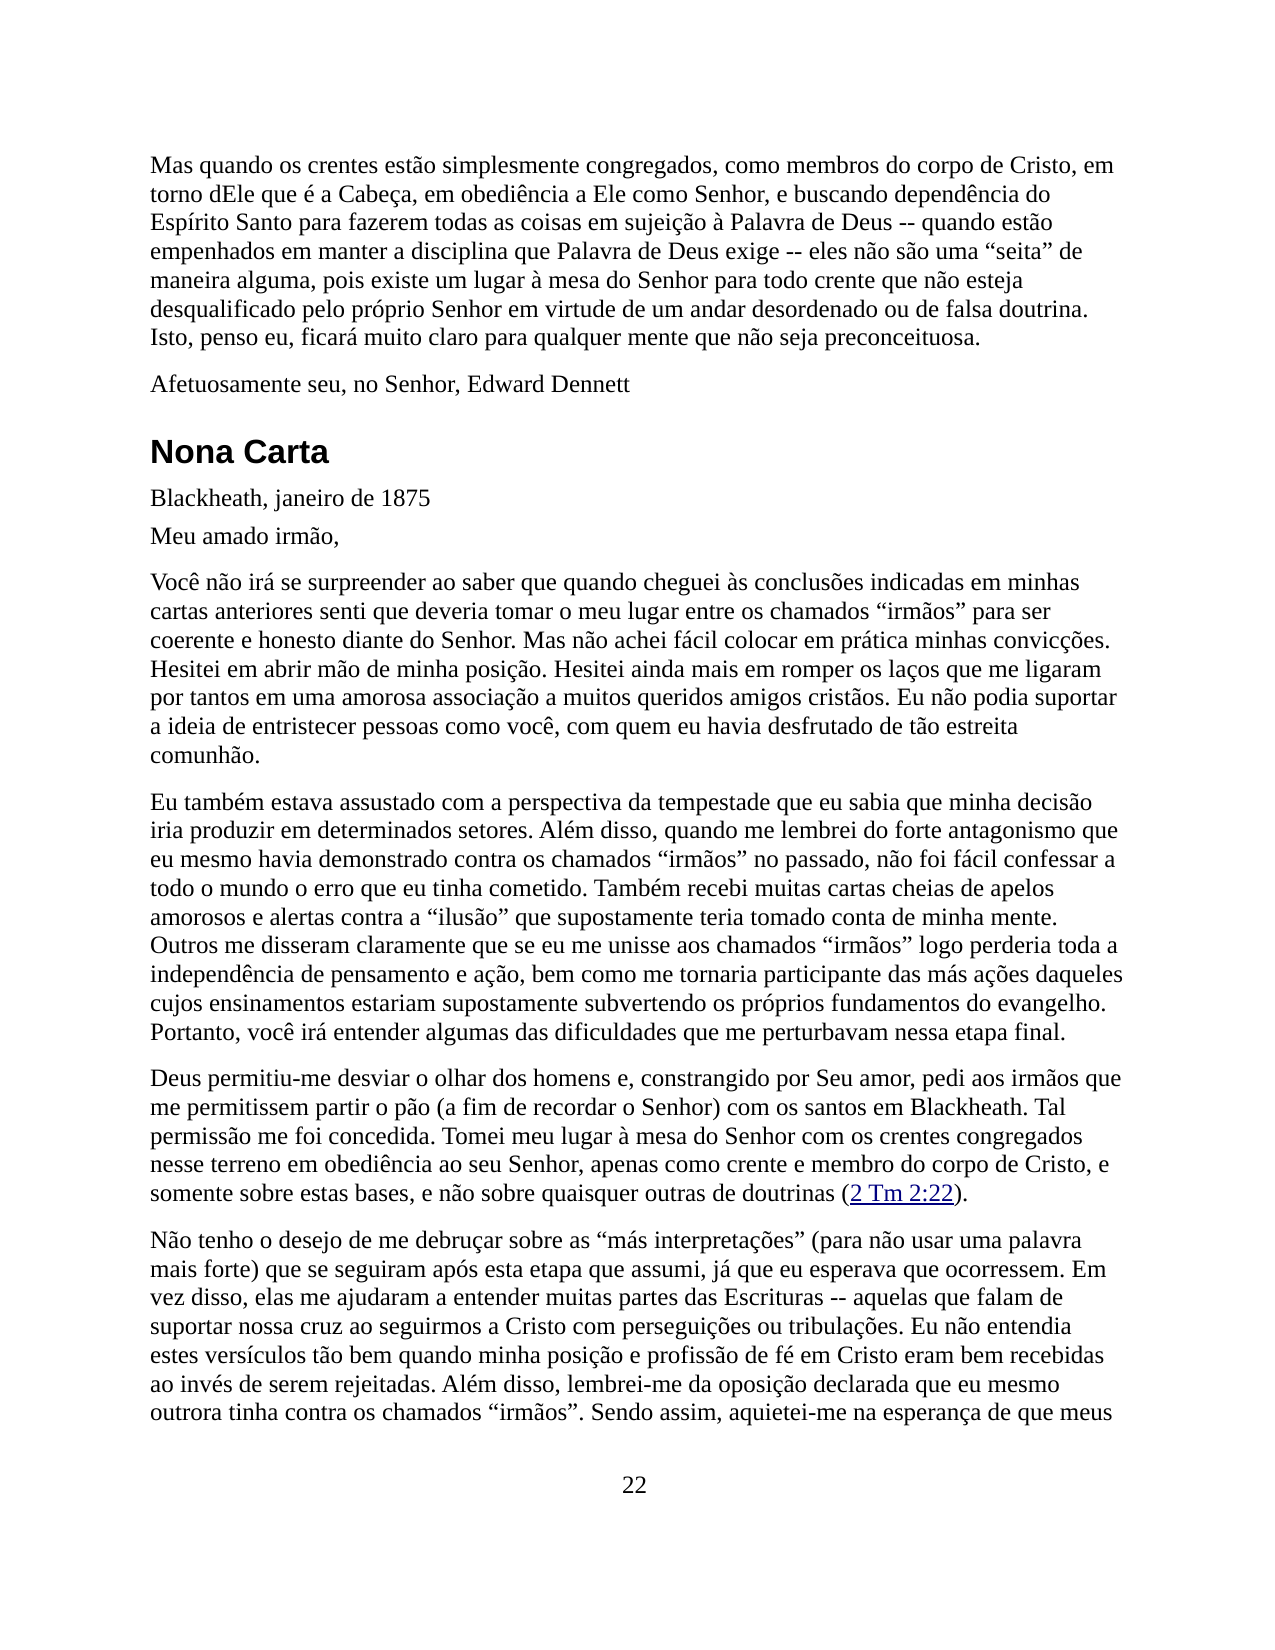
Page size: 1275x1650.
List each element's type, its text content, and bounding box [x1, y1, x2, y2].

text Afetuosamente seu, no Senhor, Edward Dennett [150, 369, 1125, 398]
text Blackheath, janeiro de 1875 [150, 483, 1125, 512]
text Deus permitiu-me desviar o olhar dos homens e, constrangido por Seu amor, pedi aos irmãos que me permitissem partir o pão (a fim de recordar o Senhor) com os santos em Blackheath. Tal permissão me foi concedida. Tomei meu lugar à mesa do Senhor com os crentes congregados nesse terreno em obediência ao seu Senhor, apenas como crente e membro do corpo de Cristo, e somente sobre estas bases, e não sobre quaisquer outras de doutrinas (2 Tm 2:22). [150, 1063, 1125, 1207]
text Você não irá se surpreender ao saber que quando cheguei às conclusões indicadas em minhas cartas anteriores senti que deveria tomar o meu lugar entre os chamados “irmãos” para ser coerente e honesto diante do Senhor. Mas não achei fácil colocar em prática minhas convicções. Hesitei em abrir mão de minha posição. Hesitei ainda mais em romper os laços que me ligaram por tantos em uma amorosa associação a muitos queridos amigos cristãos. Eu não podia suportar a ideia de entristecer pessoas como você, com quem eu havia desfrutado de tão estreita comunhão. [150, 567, 1125, 769]
subtitle Nona Carta [150, 432, 1125, 471]
text Eu também estava assustado com a perspectiva da tempestade que eu sabia que minha decisão iria produzir em determinados setores. Além disso, quando me lembrei do forte antagonismo que eu mesmo havia demonstrado contra os chamados “irmãos” no passado, não foi fácil confessar a todo o mundo o erro que eu tinha cometido. Também recebi muitas cartas cheias de apelos amorosos e alertas contra a “ilusão” que supostamente teria tomado conta de minha mente. Outros me disseram claramente que se eu me unisse aos chamados “irmãos” logo perderia toda a independência de pensamento e ação, bem como me tornaria participante das más ações daqueles cujos ensinamentos estariam supostamente subvertendo os próprios fundamentos do evangelho. Portanto, você irá entender algumas das dificuldades que me perturbavam nessa etapa final. [150, 787, 1125, 1045]
text Não tenho o desejo de me debruçar sobre as “más interpretações” (para não usar uma palavra mais forte) que se seguiram após esta etapa que assumi, já que eu esperava que ocorressem. Em vez disso, elas me ajudaram a entender muitas partes das Escrituras -- aquelas que falam de suportar nossa cruz ao seguirmos a Cristo com perseguições ou tribulações. Eu não entendia estes versículos tão bem quando minha posição e profissão de fé em Cristo eram bem recebidas ao invés de serem rejeitadas. Além disso, lembrei-me da oposição declarada que eu mesmo outrora tinha contra os chamados “irmãos”. Sendo assim, aquietei-me na esperança de que meus [150, 1225, 1125, 1426]
text Meu amado irmão, [150, 521, 1125, 549]
text Mas quando os crentes estão simplesmente congregados, como membros do corpo de Cristo, em torno dEle que é a Cabeça, em obediência a Ele como Senhor, e buscando dependência do Espírito Santo para fazerem todas as coisas em sujeição à Palavra de Deus -- quando estão empenhados em manter a disciplina que Palavra de Deus exige -- eles não são uma “seita” de maneira alguma, pois existe um lugar à mesa do Senhor para todo crente que não esteja desqualificado pelo próprio Senhor em virtude de um andar desordenado ou de falsa doutrina. Isto, penso eu, ficará muito claro para qualquer mente que não seja preconceituosa. [150, 150, 1125, 351]
